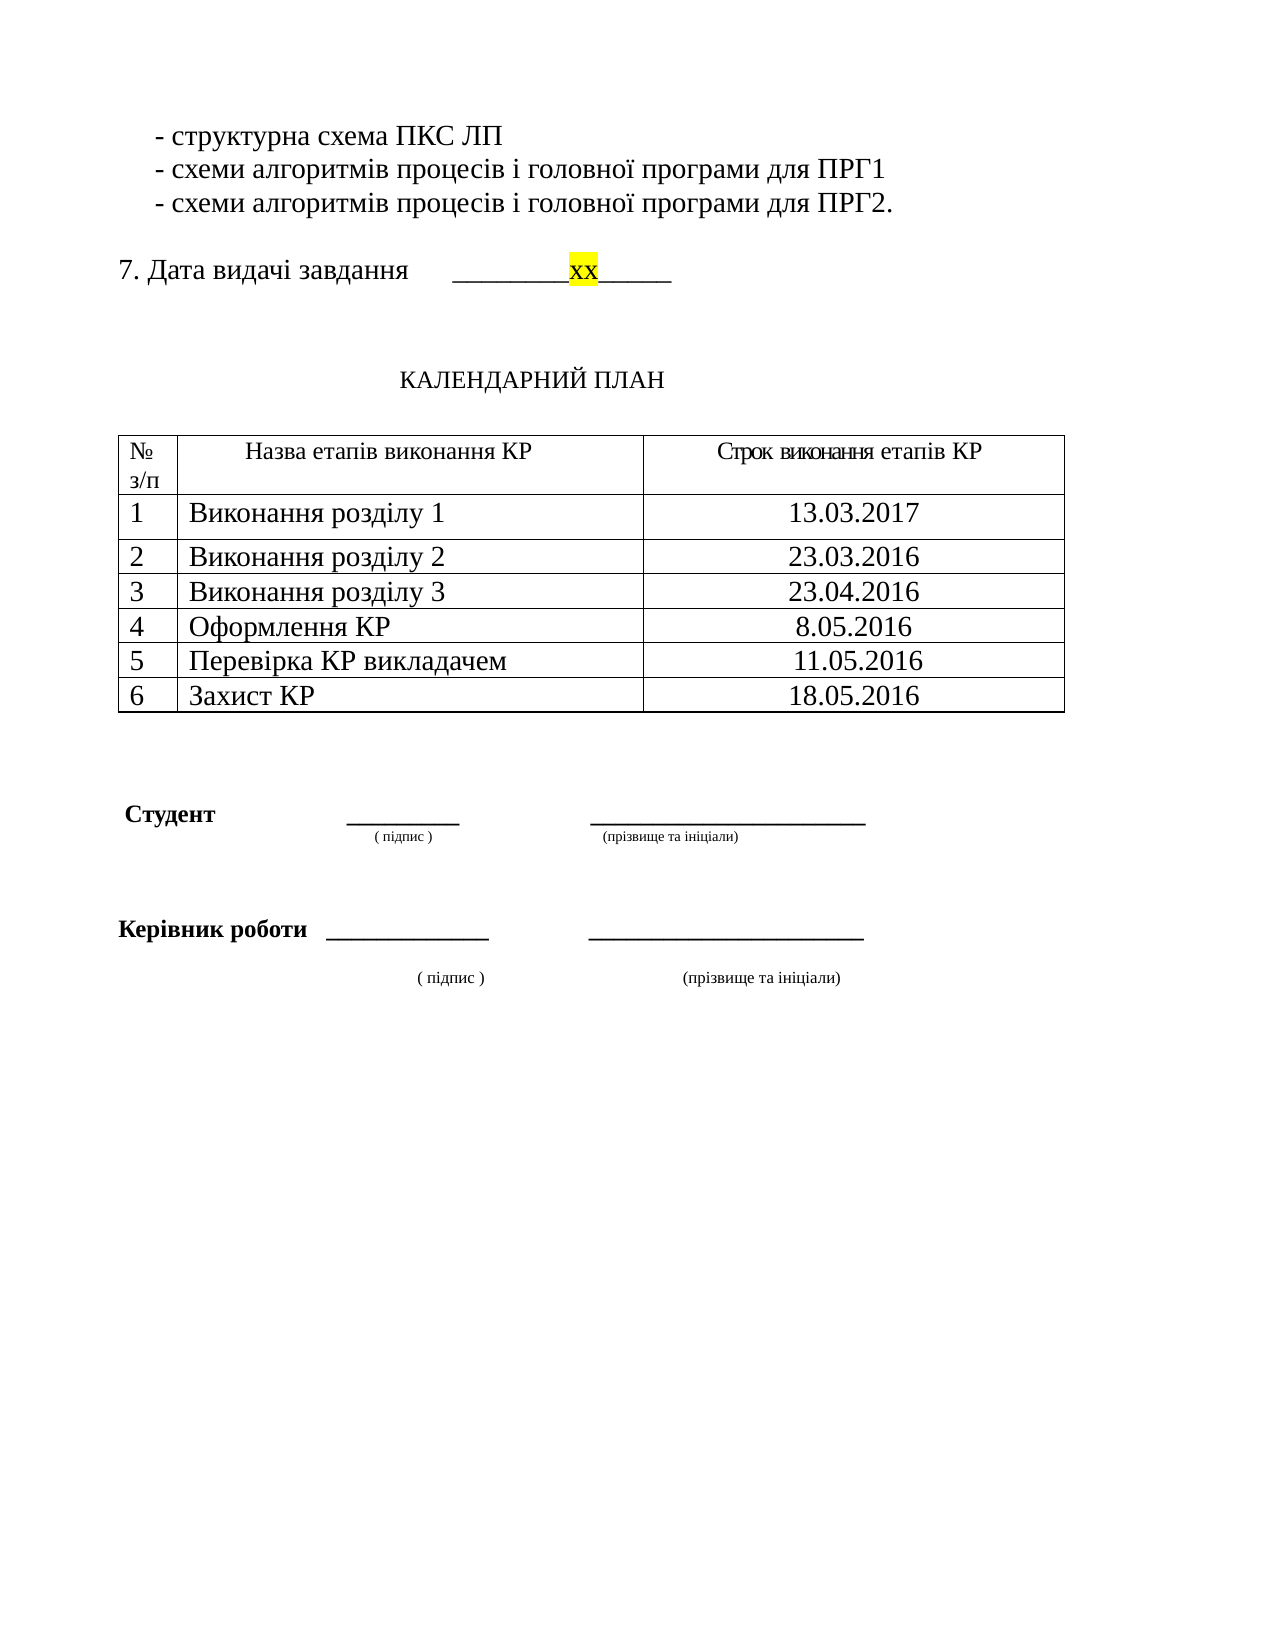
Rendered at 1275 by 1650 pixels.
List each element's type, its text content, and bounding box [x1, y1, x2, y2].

table_cell 23.03.2016 [644, 540, 1064, 573]
table_cell 2 [119, 540, 177, 573]
table_cell 5 [119, 643, 177, 677]
table_cell 6 [119, 678, 177, 711]
text Керівник роботи _____________ ______________________ [118, 914, 1216, 942]
table_cell 8.05.2016 [644, 609, 1064, 642]
table_cell Перевірка КР викладачем [178, 643, 643, 677]
table_cell 3 [119, 574, 177, 608]
text 7. Дата видачі завдання ________хх_____ [118, 252, 1216, 286]
text ( підпис ) (прізвище та ініціали) [118, 827, 1216, 856]
text ( підпис ) (прізвище та ініціали) [118, 968, 1216, 1002]
table_cell 18.05.2016 [644, 678, 1064, 711]
text Студент _________ ______________________ [118, 799, 1216, 827]
table_header Строк виконання етапів КР [644, 436, 1064, 494]
table_cell Виконання розділу 1 [178, 495, 643, 538]
table_header Назва етапів виконання КР [178, 436, 643, 494]
table_header № з/п [119, 436, 177, 494]
text - структурна схема ПКС ЛП [118, 118, 1216, 152]
table_cell Оформлення КР [178, 609, 643, 642]
table_cell Виконання розділу 2 [178, 540, 643, 573]
table_cell 13.03.2017 [644, 495, 1064, 538]
table_cell Виконання розділу 3 [178, 574, 643, 608]
table_cell 23.04.2016 [644, 574, 1064, 608]
table_cell 11.05.2016 [644, 643, 1064, 677]
table_cell 4 [119, 609, 177, 642]
text - схеми алгоритмів процесів і головної програми для ПРГ2. [118, 185, 1216, 219]
table_cell Захист КР [178, 678, 643, 711]
text - схеми алгоритмів процесів і головної програми для ПРГ1 [118, 152, 1216, 185]
subtitle КАЛЕНДАРНИЙ ПЛАН [118, 365, 1086, 394]
table_cell 1 [119, 495, 177, 538]
